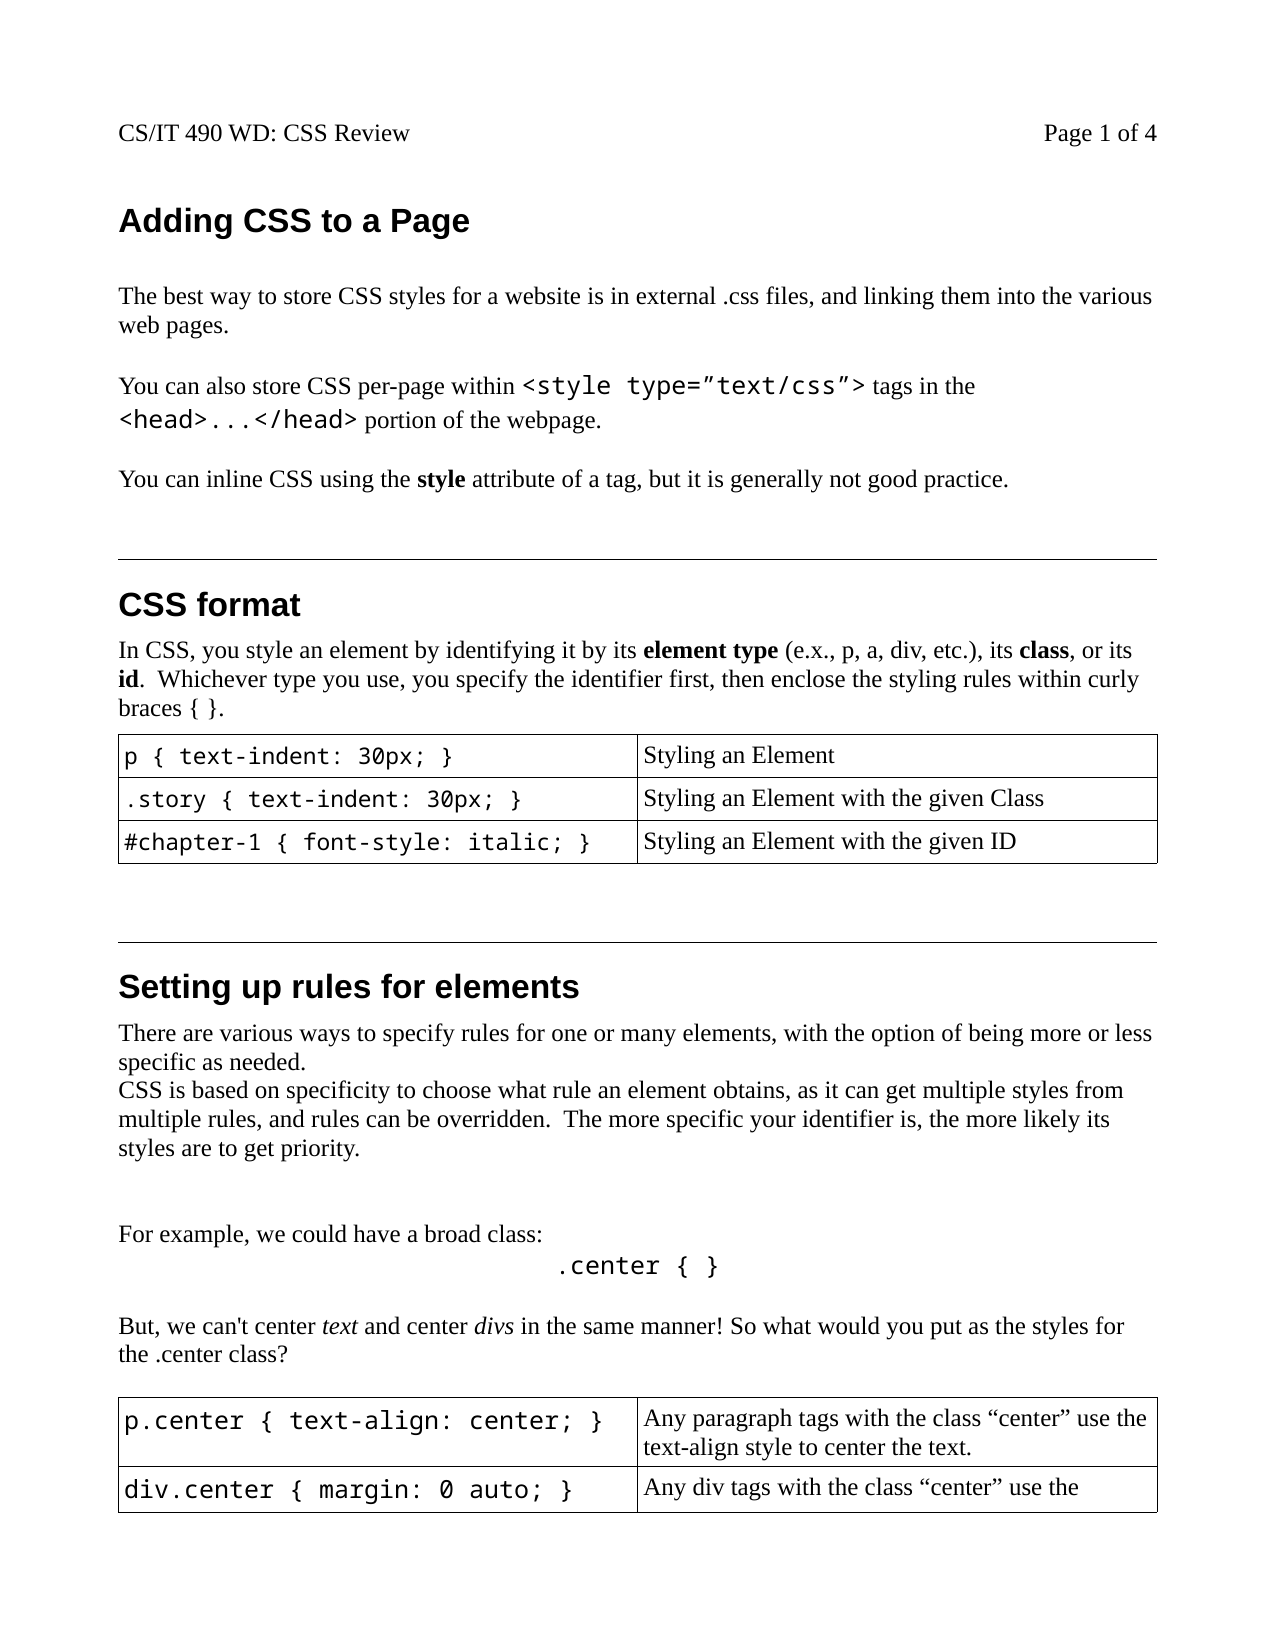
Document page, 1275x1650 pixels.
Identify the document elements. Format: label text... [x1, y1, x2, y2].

text You can inline CSS using the style attribute of a tag, but it is generally not good practice. [118, 464, 1157, 493]
subtitle CSS format [118, 584, 1157, 623]
text You can also store CSS per-page within <style type=”text/css”> tags in the <head>...</head> portion of the webpage. [118, 367, 1157, 436]
text CSS is based on specificity to choose what rule an element obtains, as it can get multiple styles from multiple rules, and rules can be overridden. The more specific your identifier is, the more likely its styles are to get priority. [118, 1075, 1157, 1162]
subtitle Adding CSS to a Page [118, 201, 1157, 240]
text .center { } [118, 1248, 1157, 1282]
subtitle Setting up rules for elements [118, 967, 1157, 1005]
table_header Any paragraph tags with the class “center” use the text-align style to center the text. [638, 1398, 1157, 1466]
text The best way to store CSS styles for a website is in external .css files, and linking them into the various web pages. [118, 281, 1157, 339]
table_header p { text-indent: 30px; } [119, 735, 637, 777]
table_header Styling an Element [638, 735, 1157, 777]
table_cell Any div tags with the class “center” use the [638, 1467, 1157, 1512]
table_cell div.center { margin: 0 auto; } [119, 1467, 637, 1512]
text There are various ways to specify rules for one or many elements, with the option of being more or less specific as needed. [118, 1018, 1157, 1075]
table_cell Styling an Element with the given ID [638, 821, 1157, 863]
table_cell #chapter-1 { font-style: italic; } [119, 821, 637, 863]
text For example, we could have a broad class: [118, 1219, 1157, 1248]
table_cell .story { text-indent: 30px; } [119, 778, 637, 820]
table_cell Styling an Element with the given Class [638, 778, 1157, 820]
text But, we can't center text and center divs in the same manner! So what would you put as the styles for the .center class? [118, 1311, 1157, 1368]
table_header p.center { text-align: center; } [119, 1398, 637, 1466]
text In CSS, you style an element by identifying it by its element type (e.x., p, a, div, etc.), its class, or its id. Whichever type you use, you specify the identifier first, then enclose the styling rules within curly braces { }. [118, 636, 1157, 722]
